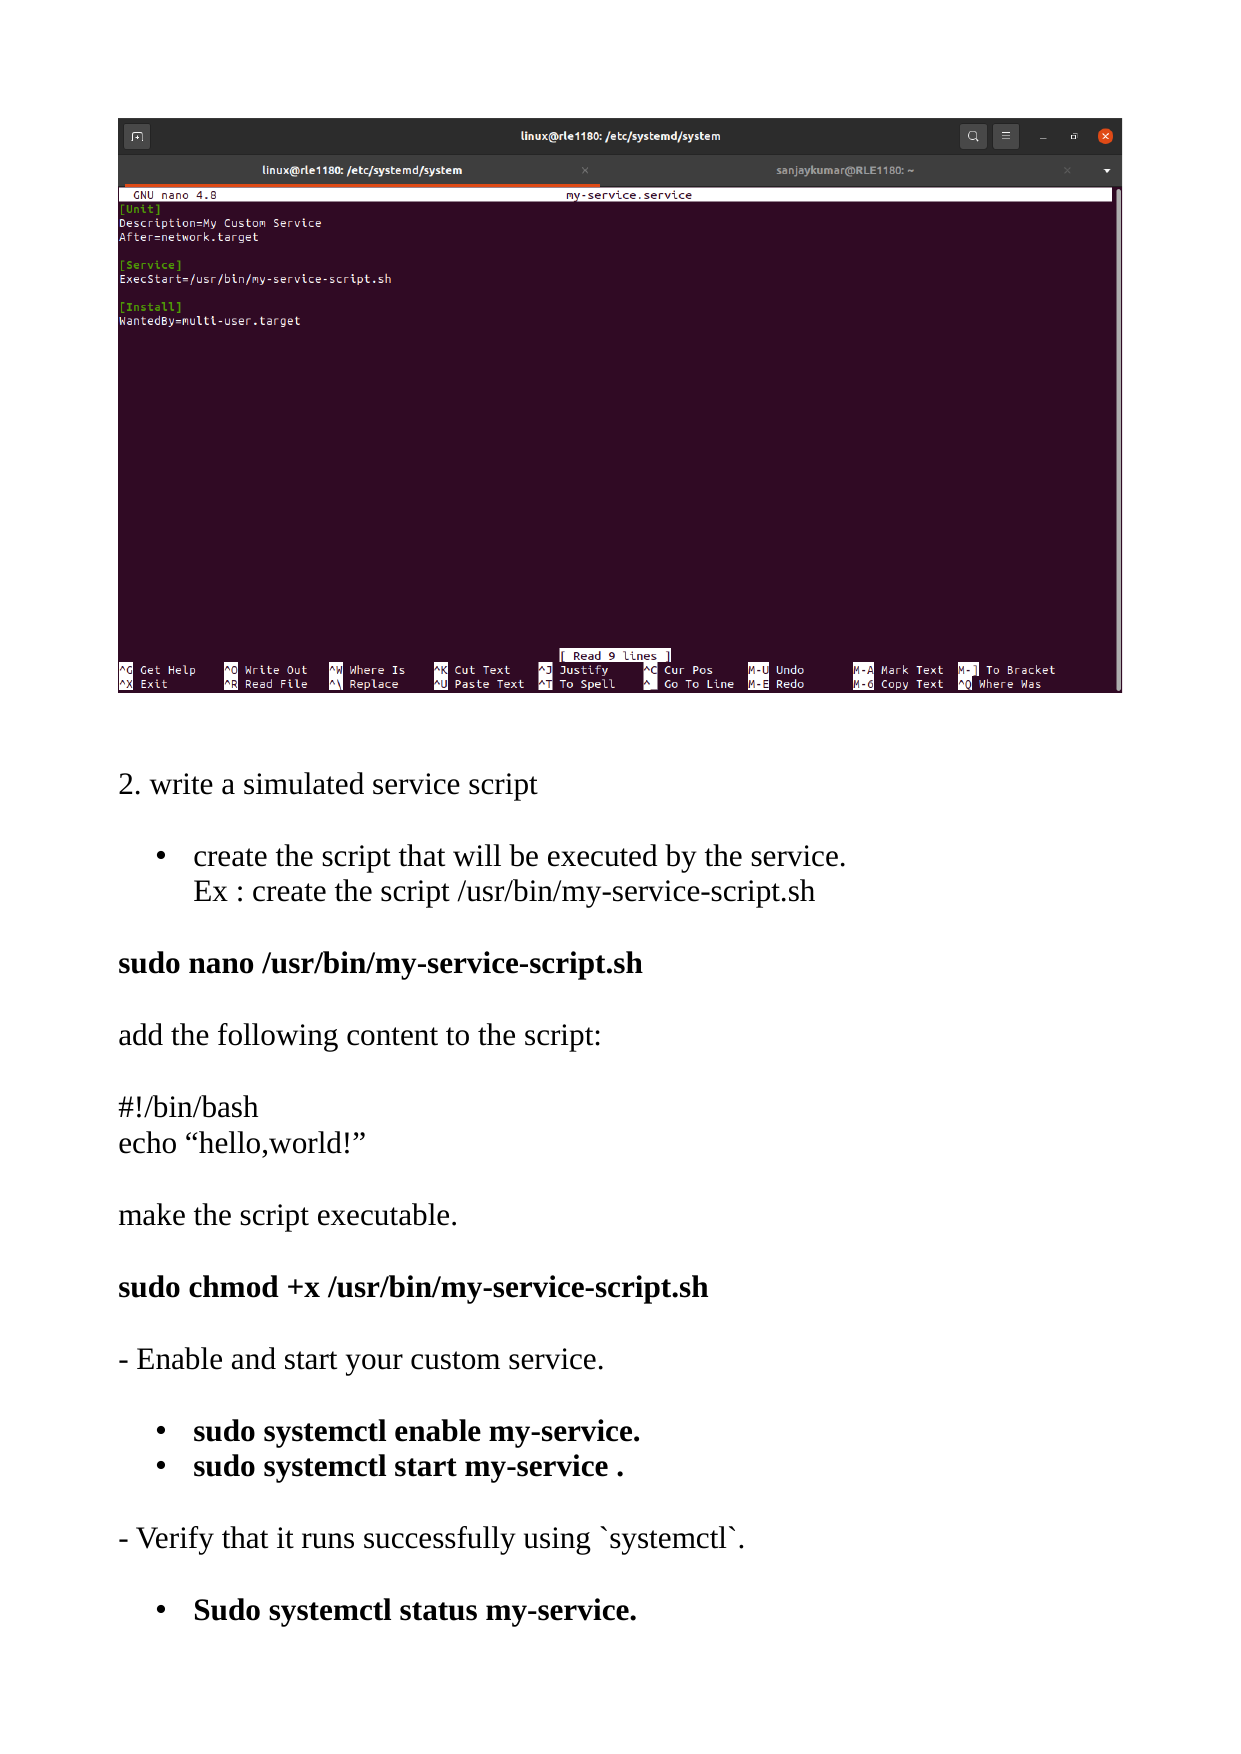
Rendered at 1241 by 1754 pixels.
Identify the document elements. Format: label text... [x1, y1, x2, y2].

text sudo nano /usr/bin/my-service-script.sh [118, 944, 1122, 981]
text make the script executable. [118, 1196, 1122, 1232]
text sudo chmod +x /usr/bin/my-service-script.sh [118, 1268, 1122, 1304]
text add the following content to the script: [118, 1016, 1122, 1052]
text echo “hello,world!” [118, 1124, 1122, 1160]
text 2. write a simulated service script [118, 765, 1122, 801]
list sudo systemctl enable my-service. [156, 1412, 1122, 1448]
picture [118, 118, 1123, 693]
text - Enable and start your custom service. [118, 1340, 1122, 1376]
list create the script that will be executed by the service. [156, 837, 1122, 873]
list Sudo systemctl status my-service. [156, 1591, 1122, 1627]
text - Verify that it runs successfully using `systemctl`. [118, 1519, 1122, 1556]
list Ex : create the script /usr/bin/my-service-script.sh [156, 873, 1122, 909]
text #!/bin/bash [118, 1088, 1122, 1124]
list sudo systemctl start my-service . [156, 1448, 1122, 1484]
